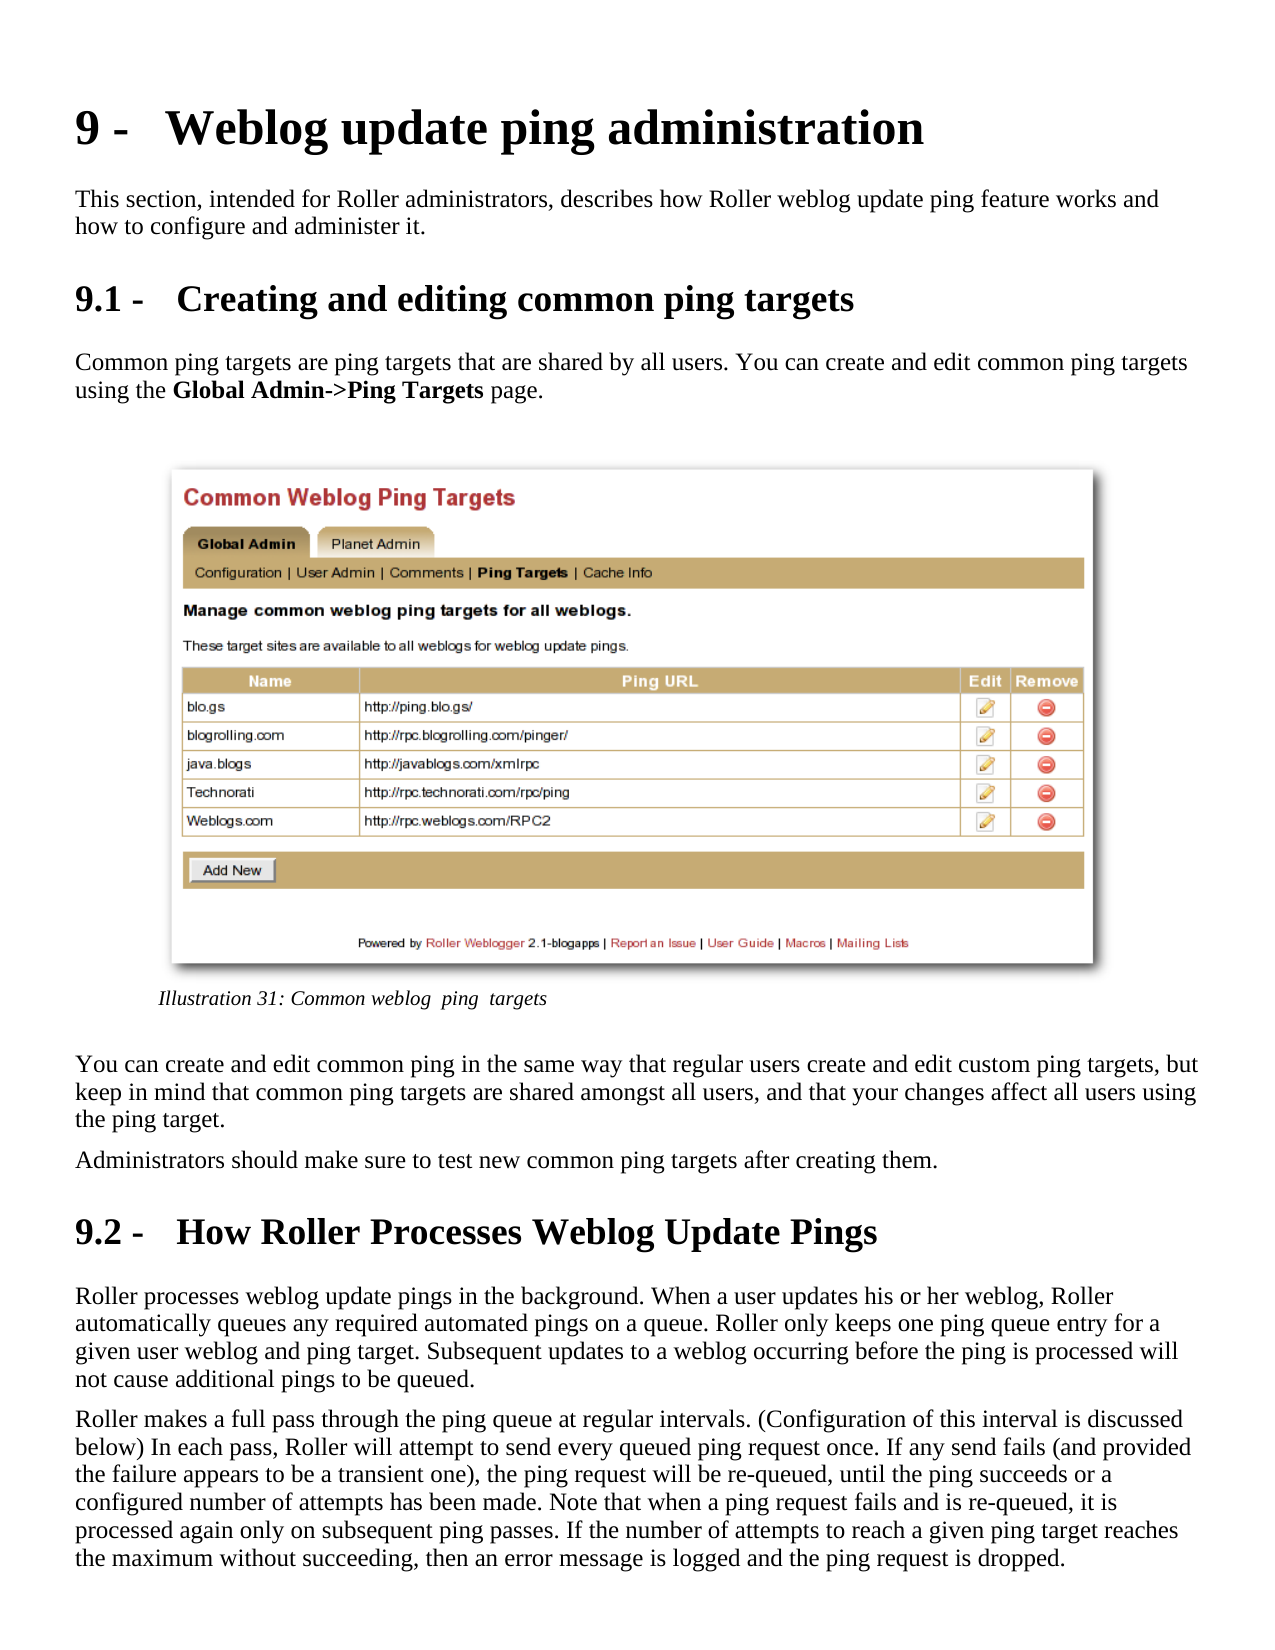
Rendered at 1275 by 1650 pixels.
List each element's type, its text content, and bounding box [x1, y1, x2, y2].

subtitle How Roller Processes Weblog Update Pings [75, 1211, 1200, 1252]
subtitle Weblog update ping administration [75, 100, 1200, 155]
text This section, intended for Roller administrators, describes how Roller weblog update ping feature works and how to configure and administer it. [75, 185, 1200, 240]
text Roller makes a full pass through the ping queue at regular intervals. (Configuration of this interval is discussed below) In each pass, Roller will attempt to send every queued ping request once. If any send fails (and provided the failure appears to be a transient one), the ping request will be re-queued, until the ping succeeds or a configured number of attempts has been made. Note that when a ping request fails and is re-queued, it is processed again only on subsequent ping passes. If the number of attempts to reach a given ping target reaches the maximum without succeeding, then an error message is logged and the ping request is dropped. [75, 1405, 1200, 1571]
text Administrators should make sure to test new common ping targets after creating them. [75, 1146, 1200, 1173]
subtitle Creating and editing common ping targets [75, 278, 1200, 319]
text Illustration 31: Common weblog ping targets [158, 987, 1117, 1010]
text You can create and edit common ping in the same way that regular users create and edit custom ping targets, but keep in mind that common ping targets are shared amongst all users, and that your changes affect all users using the ping target. [75, 1050, 1200, 1133]
text Roller processes weblog update pings in the background. When a user updates his or her weblog, Roller automatically queues any required automated pings on a queue. Roller only keeps one ping queue entry for a given user weblog and ping target. Subsequent updates to a weblog occurring before the ping is processed will not cause additional pings to be queued. [75, 1282, 1200, 1393]
text Common ping targets are ping targets that are shared by all users. You can create and edit common ping targets using the Global Admin->Ping Targets page. [75, 348, 1200, 404]
picture [158, 456, 1117, 987]
